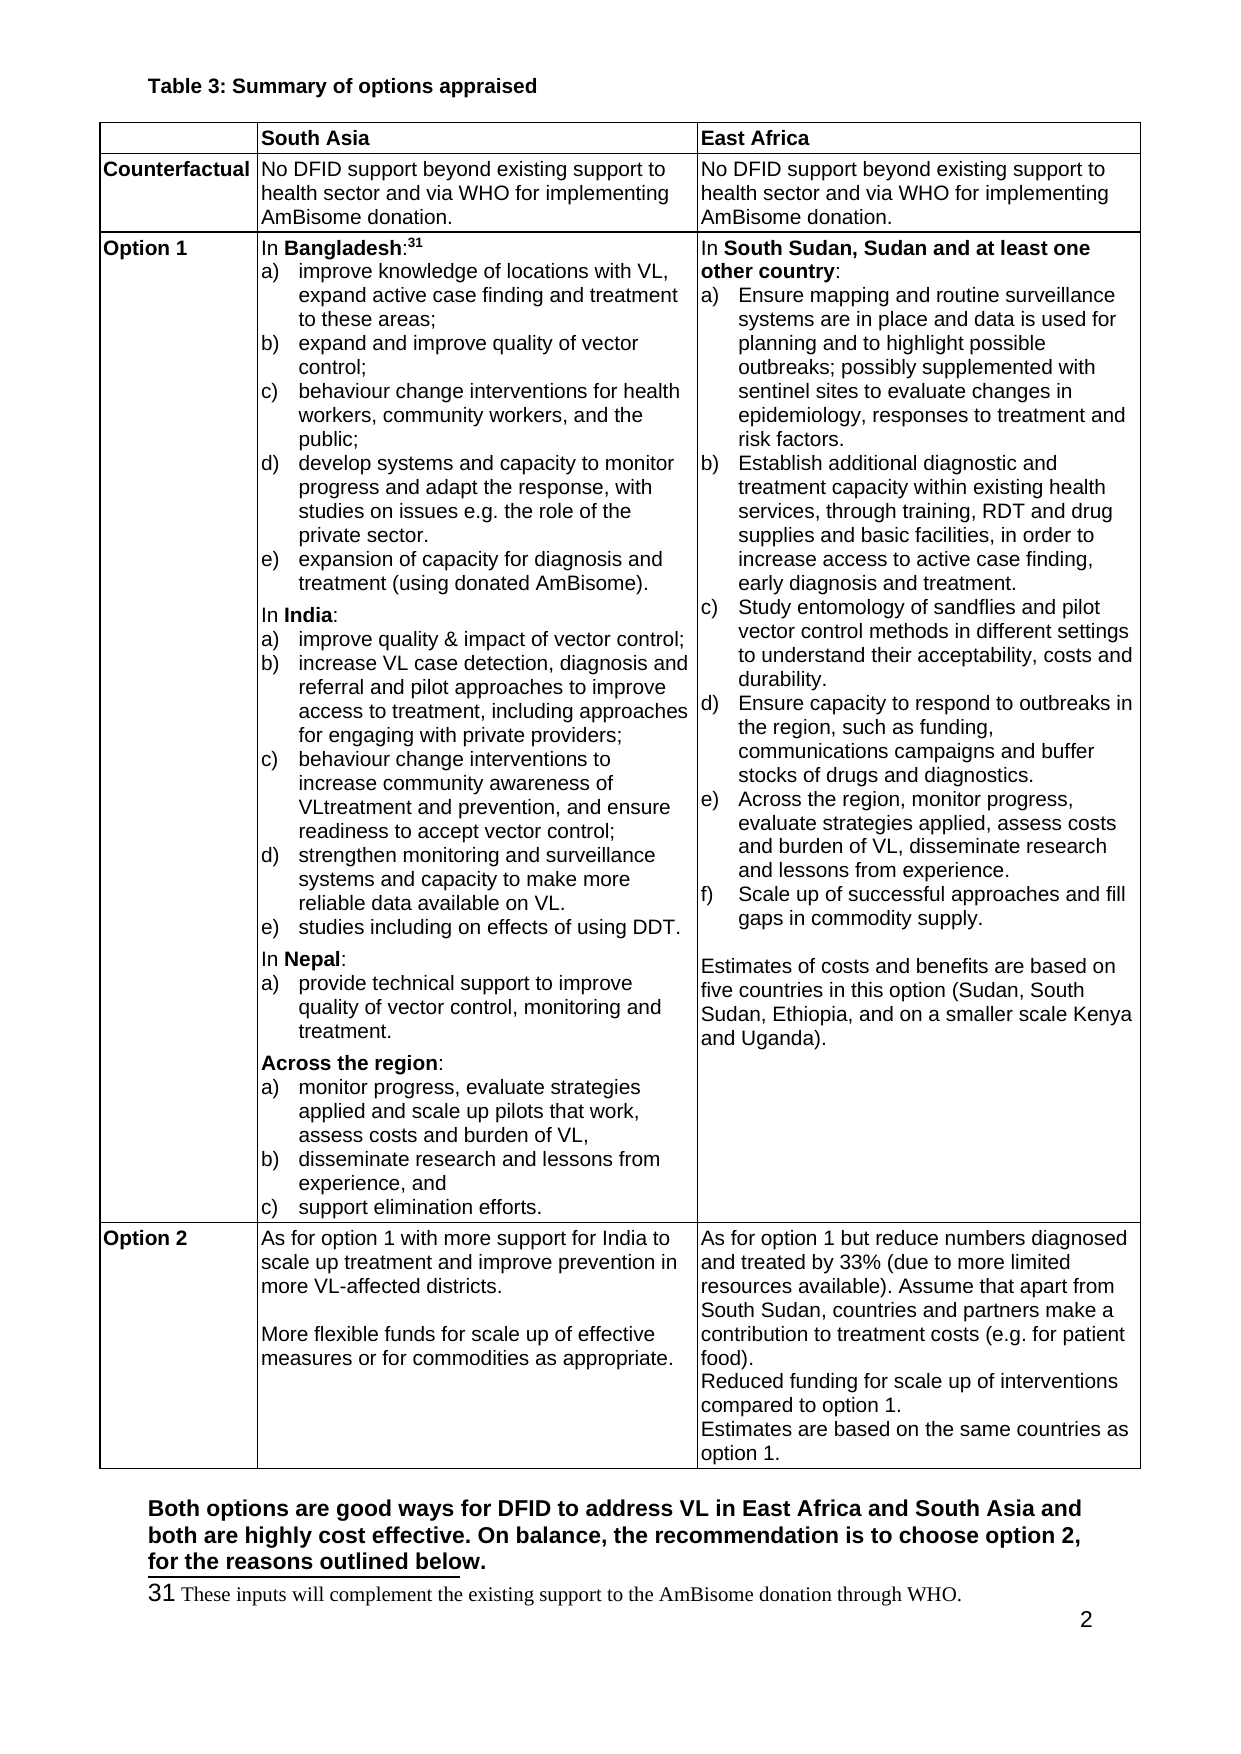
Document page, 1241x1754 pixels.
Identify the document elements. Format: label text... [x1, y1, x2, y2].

table_cell In Bangladesh: improve knowledge of locations with VL, expand active case finding and treatment to these areas; expand and improve quality of vector control; behaviour change interventions for health workers, community workers, and the public; develop systems and capacity to monitor progress and adapt the response, with studies on issues e.g. the role of the private sector. expansion of capacity for diagnosis and treatment (using donated AmBisome). In India: improve quality & impact of vector control; increase VL case detection, diagnosis and referral and pilot approaches to improve access to treatment, including approaches for engaging with private providers; behaviour change interventions to increase community awareness of VLtreatment and prevention, and ensure readiness to accept vector control; strengthen monitoring and surveillance systems and capacity to make more reliable data available on VL. studies including on effects of using DDT. In Nepal: provide technical support to improve quality of vector control, monitoring and treatment. Across the region: monitor progress, evaluate strategies applied and scale up pilots that work, assess costs and burden of VL, disseminate research and lessons from experience, and support elimination efforts. [258, 233, 697, 1222]
table_cell Option 1 [101, 233, 257, 1222]
table_cell As for option 1 but reduce numbers diagnosed and treated by 33% (due to more limited resources available). Assume that apart from South Sudan, countries and partners make a contribution to treatment costs (e.g. for patient food). Reduced funding for scale up of interventions compared to option 1. Estimates are based on the same countries as option 1. [698, 1223, 1140, 1468]
table_cell No DFID support beyond existing support to health sector and via WHO for implementing AmBisome donation. [258, 154, 697, 231]
table_cell No DFID support beyond existing support to health sector and via WHO for implementing AmBisome donation. [698, 154, 1140, 231]
table_cell As for option 1 with more support for India to scale up treatment and improve prevention in more VL-affected districts. More flexible funds for scale up of effective measures or for commodities as appropriate. [258, 1223, 697, 1468]
table_cell In South Sudan, Sudan and at least one other country: Ensure mapping and routine surveillance systems are in place and data is used for planning and to highlight possible outbreaks; possibly supplemented with sentinel sites to evaluate changes in epidemiology, responses to treatment and risk factors. Establish additional diagnostic and treatment capacity within existing health services, through training, RDT and drug supplies and basic facilities, in order to increase access to active case finding, early diagnosis and treatment. Study entomology of sandflies and pilot vector control methods in different settings to understand their acceptability, costs and durability. Ensure capacity to respond to outbreaks in the region, such as funding, communications campaigns and buffer stocks of drugs and diagnostics. Across the region, monitor progress, evaluate strategies applied, assess costs and burden of VL, disseminate research and lessons from experience. Scale up of successful approaches and fill gaps in commodity supply. Estimates of costs and benefits are based on five countries in this option (Sudan, South Sudan, Ethiopia, and on a smaller scale Kenya and Uganda). [698, 233, 1140, 1222]
table_cell Option 2 [101, 1223, 257, 1468]
text Both options are good ways for DFID to address VL in East Africa and South Asia and both are highly cost effective. On balance, the recommendation is to choose option 2, for the reasons outlined below. [148, 1495, 1092, 1574]
table_header South Asia [258, 123, 697, 153]
table_header [101, 123, 257, 153]
text Table 3: Summary of options appraised [148, 74, 1092, 98]
table_cell Counterfactual [101, 154, 257, 231]
table_header East Africa [698, 123, 1140, 153]
